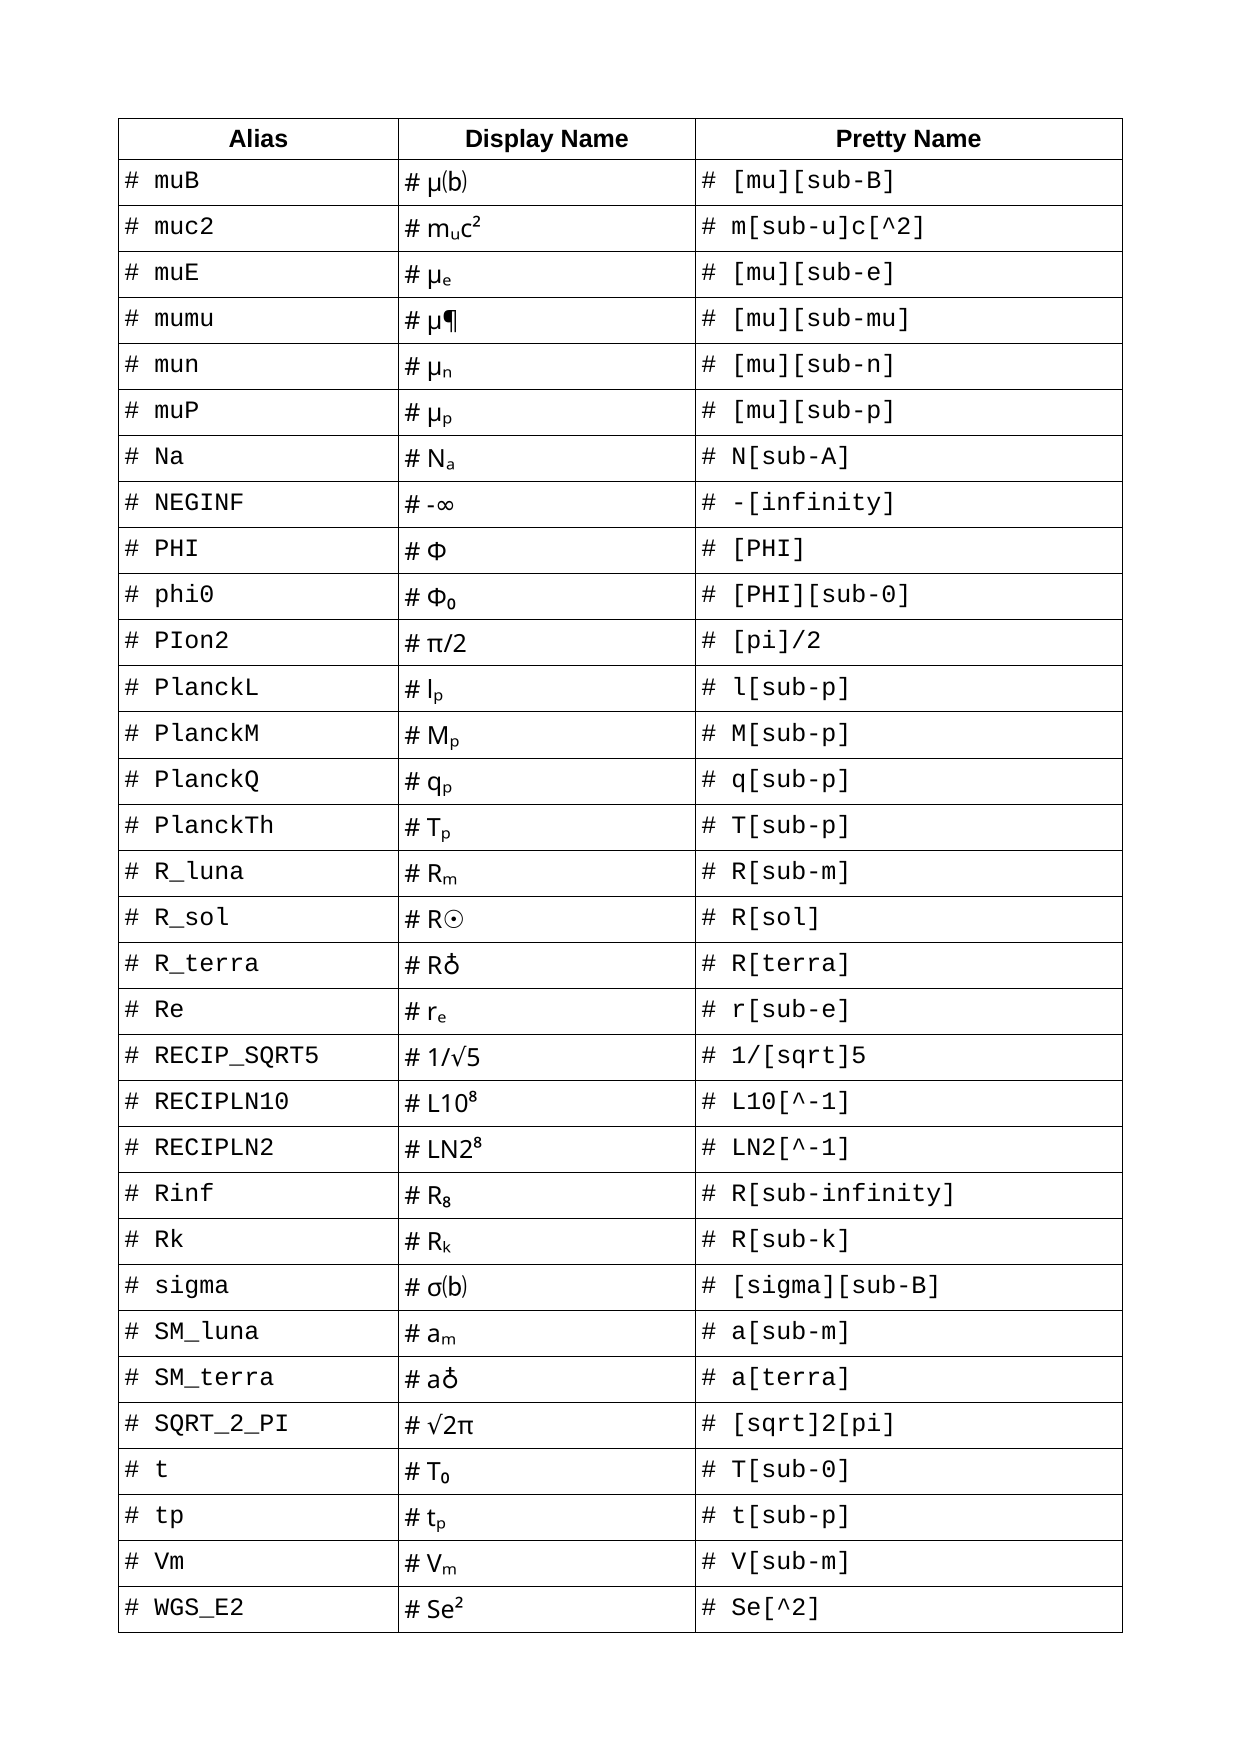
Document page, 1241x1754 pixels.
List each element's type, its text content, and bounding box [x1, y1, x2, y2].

table_cell # [mu][sub-B] [696, 160, 1122, 205]
table_cell # [sigma][sub-B] [696, 1265, 1122, 1310]
table_cell # L10⁸ [399, 1081, 695, 1126]
table_cell # Nₐ [399, 436, 695, 481]
table_cell # T[sub-0] [696, 1449, 1122, 1494]
table_cell # NEGINF [119, 482, 398, 527]
table_cell # l[sub-p] [696, 666, 1122, 711]
table_header Display Name [399, 119, 695, 159]
table_cell # Rinf [119, 1173, 398, 1218]
table_cell # R_luna [119, 851, 398, 896]
table_cell # Vₘ [399, 1541, 695, 1586]
table_cell # μₚ [399, 390, 695, 435]
table_cell # mumu [119, 298, 398, 343]
table_cell # R♁ [399, 943, 695, 988]
table_cell # r[sub-e] [696, 989, 1122, 1034]
table_cell # T₀ [399, 1449, 695, 1494]
table_cell # R☉ [399, 897, 695, 942]
table_cell # Mₚ [399, 712, 695, 757]
table_cell # qₚ [399, 759, 695, 803]
table_cell # Tₚ [399, 805, 695, 849]
table_cell # R[sub-k] [696, 1219, 1122, 1264]
table_cell # σ⒝ [399, 1265, 695, 1310]
table_cell # Se[^2] [696, 1587, 1122, 1632]
table_cell # LN2⁸ [399, 1127, 695, 1172]
table_cell # sigma [119, 1265, 398, 1310]
table_cell # μₙ [399, 344, 695, 389]
table_cell # [pi]/2 [696, 620, 1122, 665]
table_cell # Se² [399, 1587, 695, 1632]
table_cell # μₑ [399, 252, 695, 297]
table_cell # a[sub-m] [696, 1311, 1122, 1356]
table_cell # [sqrt]2[pi] [696, 1403, 1122, 1448]
table_cell # N[sub-A] [696, 436, 1122, 481]
table_cell # R[sol] [696, 897, 1122, 942]
table_cell # phi0 [119, 574, 398, 619]
table_cell # tₚ [399, 1495, 695, 1540]
table_cell # t[sub-p] [696, 1495, 1122, 1540]
table_cell # [mu][sub-mu] [696, 298, 1122, 343]
table_cell # SQRT_2_PI [119, 1403, 398, 1448]
table_cell # a♁ [399, 1357, 695, 1402]
table_cell # m[sub-u]c[^2] [696, 206, 1122, 251]
table_cell # Rₘ [399, 851, 695, 896]
table_cell # 1/[sqrt]5 [696, 1035, 1122, 1080]
table_cell # -[infinity] [696, 482, 1122, 527]
table_cell # 1/√5 [399, 1035, 695, 1080]
table_cell # [mu][sub-p] [696, 390, 1122, 435]
table_cell # -∞ [399, 482, 695, 527]
table_cell # Na [119, 436, 398, 481]
table_cell # V[sub-m] [696, 1541, 1122, 1586]
table_cell # a[terra] [696, 1357, 1122, 1402]
table_cell # Rk [119, 1219, 398, 1264]
table_cell # μ¶ [399, 298, 695, 343]
table_cell # [mu][sub-n] [696, 344, 1122, 389]
table_cell # PIon2 [119, 620, 398, 665]
table_cell # [PHI][sub-0] [696, 574, 1122, 619]
table_cell # R[terra] [696, 943, 1122, 988]
table_cell # muE [119, 252, 398, 297]
table_cell # R₈ [399, 1173, 695, 1218]
table_cell # aₘ [399, 1311, 695, 1356]
table_cell # Φ [399, 528, 695, 573]
table_cell # PlanckL [119, 666, 398, 711]
table_cell # Rₖ [399, 1219, 695, 1264]
table_cell # rₑ [399, 989, 695, 1034]
table_cell # t [119, 1449, 398, 1494]
table_cell # R_terra [119, 943, 398, 988]
table_cell # RECIP_SQRT5 [119, 1035, 398, 1080]
table_cell # [PHI] [696, 528, 1122, 573]
table_cell # WGS_E2 [119, 1587, 398, 1632]
table_cell # L10[^-1] [696, 1081, 1122, 1126]
table_cell # SM_luna [119, 1311, 398, 1356]
table_cell # RECIPLN2 [119, 1127, 398, 1172]
table_header Alias [119, 119, 398, 159]
table_cell # PlanckM [119, 712, 398, 757]
table_cell # Vm [119, 1541, 398, 1586]
table_cell # PHI [119, 528, 398, 573]
table_cell # Re [119, 989, 398, 1034]
table_cell # PlanckTh [119, 805, 398, 849]
table_cell # R[sub-m] [696, 851, 1122, 896]
table_cell # M[sub-p] [696, 712, 1122, 757]
table_cell # T[sub-p] [696, 805, 1122, 849]
table_cell # μ⒝ [399, 160, 695, 205]
table_cell # lₚ [399, 666, 695, 711]
table_cell # q[sub-p] [696, 759, 1122, 803]
table_cell # SM_terra [119, 1357, 398, 1402]
table_cell # RECIPLN10 [119, 1081, 398, 1126]
table_cell # Φ₀ [399, 574, 695, 619]
table_cell # π/2 [399, 620, 695, 665]
table_cell # LN2[^-1] [696, 1127, 1122, 1172]
table_cell # muP [119, 390, 398, 435]
table_cell # √2π [399, 1403, 695, 1448]
table_cell # PlanckQ [119, 759, 398, 803]
table_cell # mᵤc² [399, 206, 695, 251]
table_cell # R_sol [119, 897, 398, 942]
table_cell # tp [119, 1495, 398, 1540]
table_cell # mun [119, 344, 398, 389]
table_cell # muB [119, 160, 398, 205]
table_cell # R[sub-infinity] [696, 1173, 1122, 1218]
table_cell # [mu][sub-e] [696, 252, 1122, 297]
table_cell # muc2 [119, 206, 398, 251]
table_header Pretty Name [696, 119, 1122, 159]
